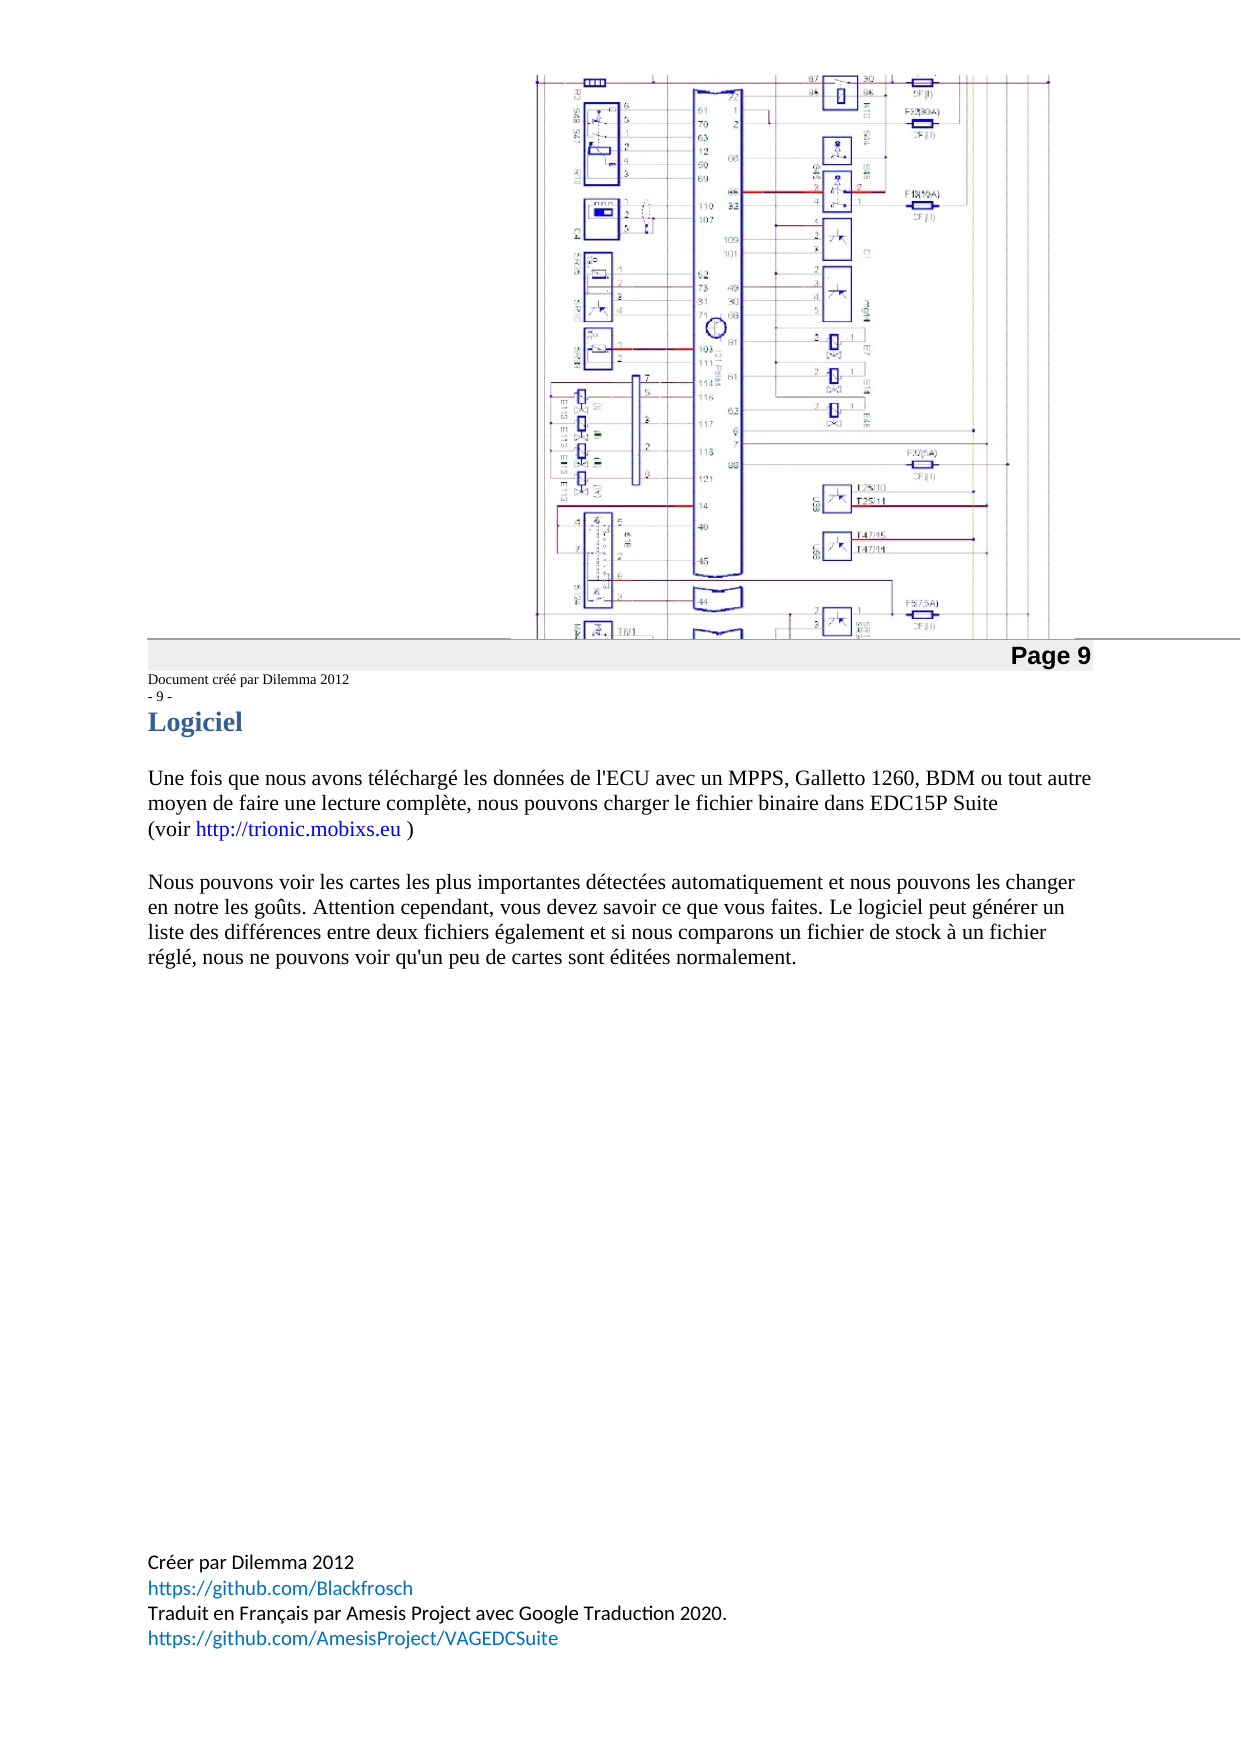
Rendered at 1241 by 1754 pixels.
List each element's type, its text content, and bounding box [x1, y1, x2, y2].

text - 9 - [148, 688, 1093, 705]
text Logiciel [148, 705, 1093, 737]
text Nous pouvons voir les cartes les plus importantes détectées automatiquement et nous pouvons les changer en notre les goûts. Attention cependant, vous devez savoir ce que vous faites. Le logiciel peut générer un [148, 869, 1093, 919]
text Document créé par Dilemma 2012 [148, 671, 1093, 688]
table_header Page 9 [148, 640, 1093, 671]
text Une fois que nous avons téléchargé les données de l'ECU avec un MPPS, Galletto 1260, BDM ou tout autre moyen de faire une lecture complète, nous pouvons charger le fichier binaire dans EDC15P Suite (voir http://trionic.mobixs.eu ) [148, 765, 1093, 841]
text liste des différences entre deux fichiers également et si nous comparons un fichier de stock à un fichier réglé, nous ne pouvons voir qu'un peu de cartes sont éditées normalement. [148, 919, 1093, 969]
